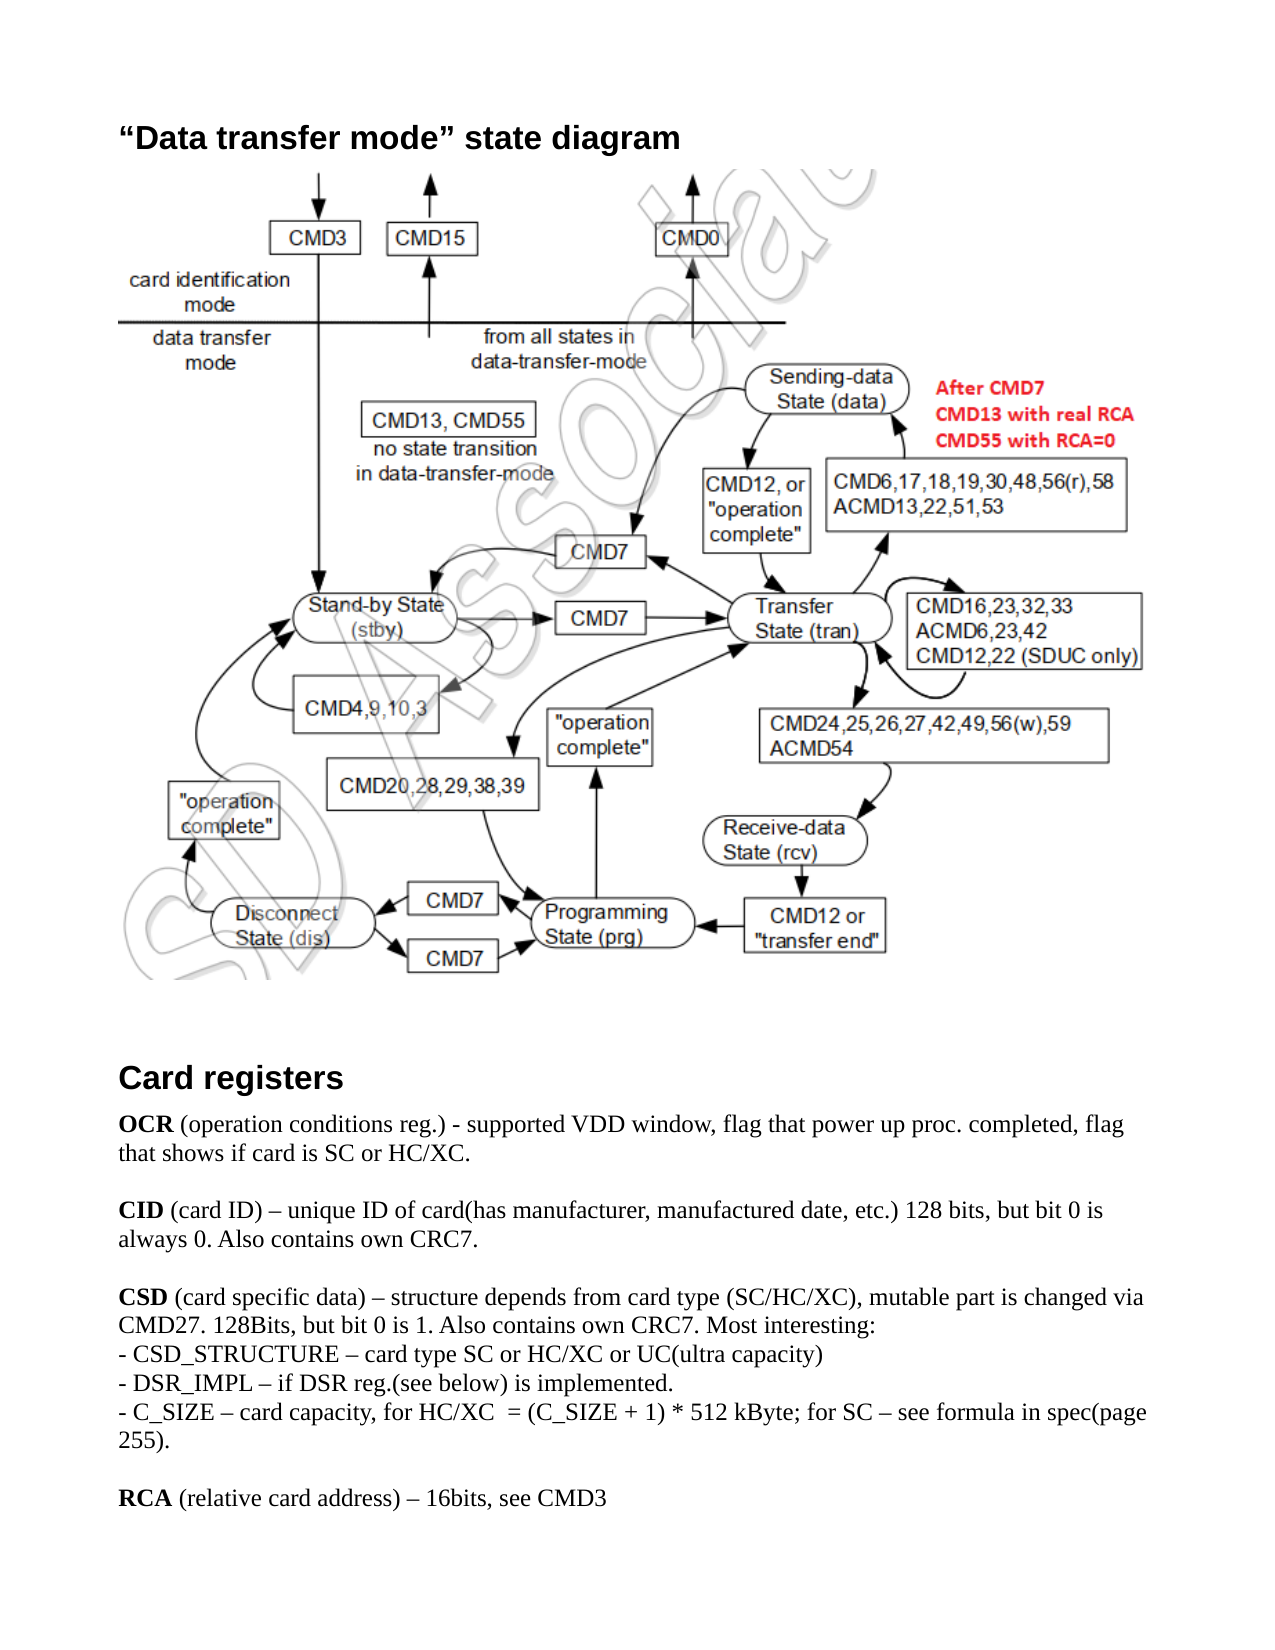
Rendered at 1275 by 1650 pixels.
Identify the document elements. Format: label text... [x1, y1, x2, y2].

text CSD (card specific data) – structure depends from card type (SC/HC/XC), mutable part is changed via CMD27. 128Bits, but bit 0 is 1. Also contains own CRC7. Most interesting: [118, 1282, 1157, 1339]
text - CSD_STRUCTURE – card type SC or HC/XC or UC(ultra capacity) [118, 1339, 1157, 1368]
text RCA (relative card address) – 16bits, see CMD3 [118, 1483, 1157, 1512]
picture [118, 169, 1157, 980]
subtitle Card registers [118, 1058, 1157, 1097]
text CID (card ID) – unique ID of card(has manufacturer, manufactured date, etc.) 128 bits, but bit 0 is always 0. Also contains own CRC7. [118, 1195, 1157, 1253]
subtitle “Data transfer mode” state diagram [118, 118, 1157, 157]
text - DSR_IMPL – if DSR reg.(see below) is implemented. [118, 1368, 1157, 1397]
text OCR (operation conditions reg.) - supported VDD window, flag that power up proc. completed, flag that shows if card is SC or HC/XC. [118, 1109, 1157, 1167]
text - C_SIZE – card capacity, for HC/XC = (C_SIZE + 1) * 512 kByte; for SC – see formula in spec(page 255). [118, 1397, 1157, 1454]
